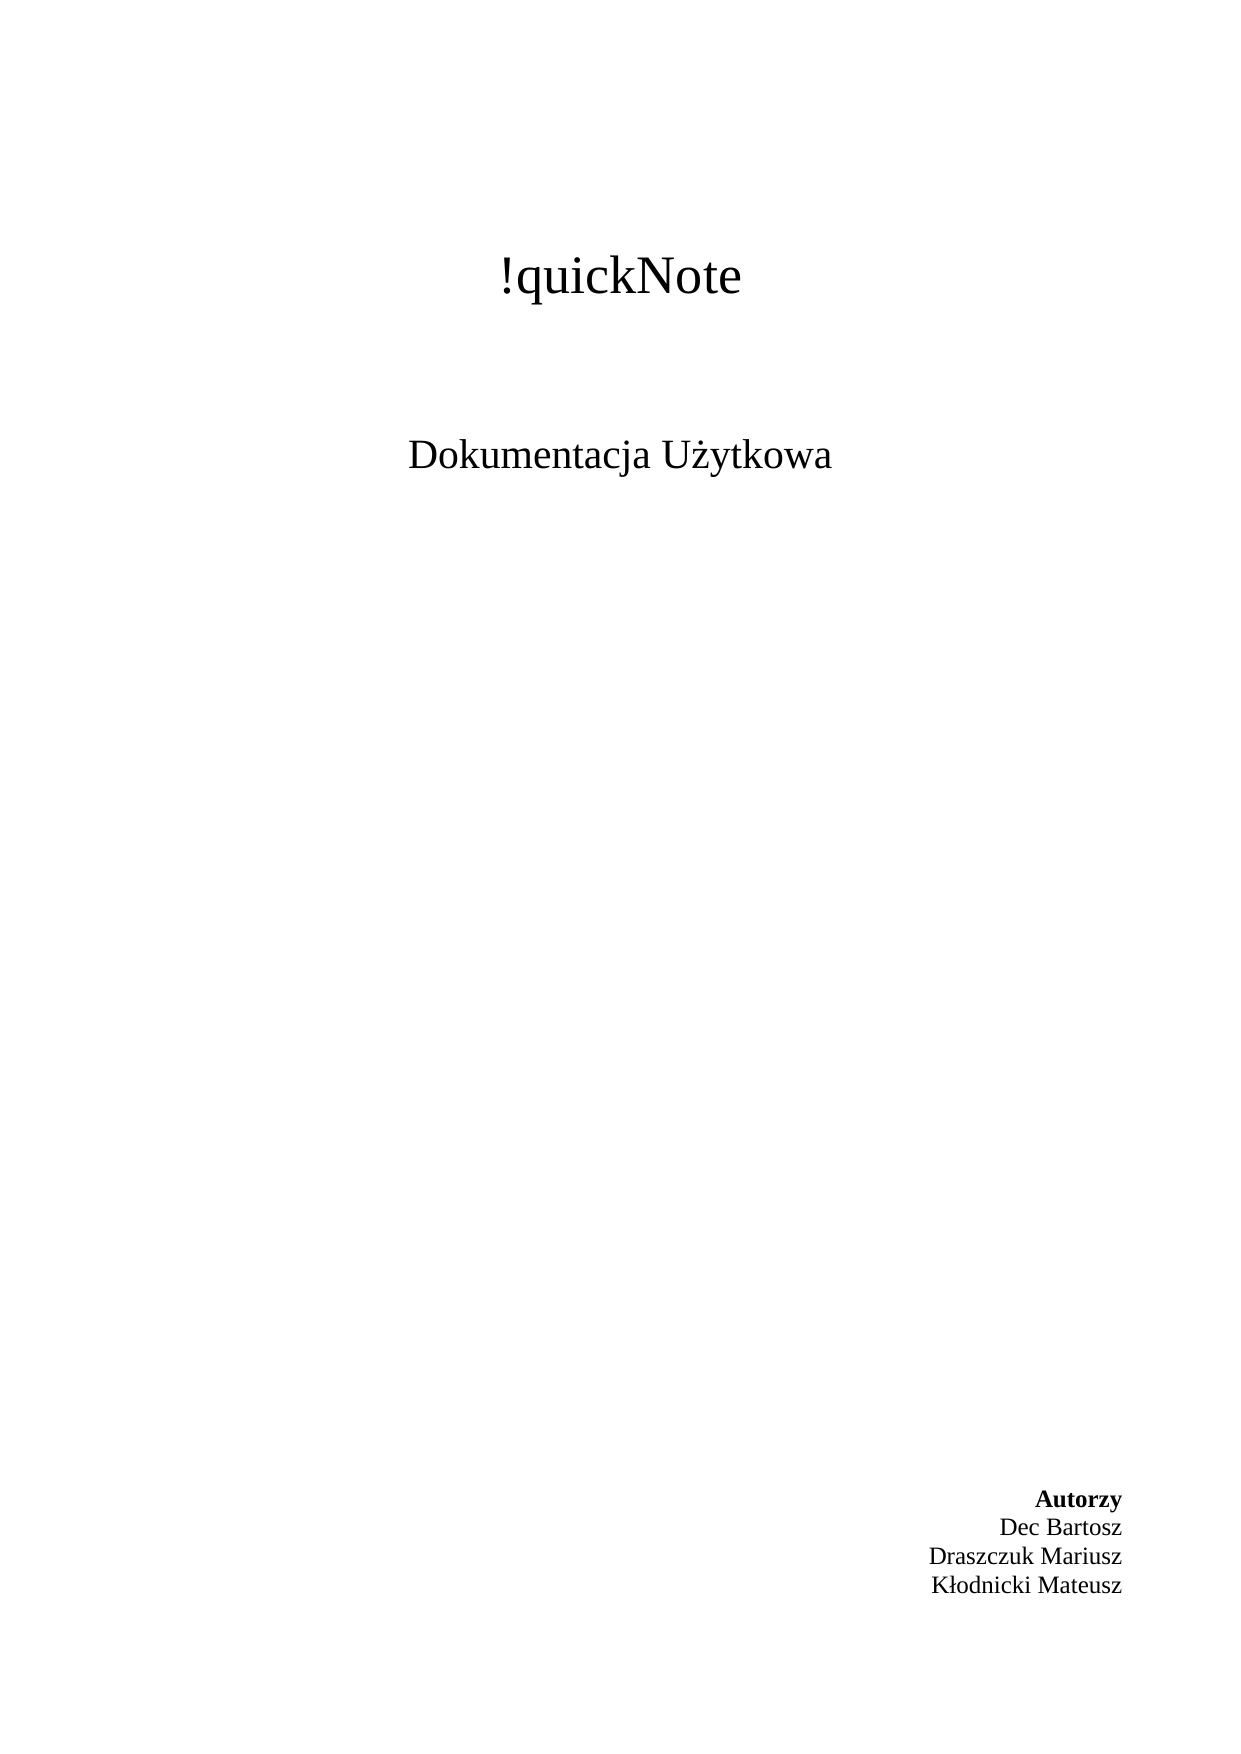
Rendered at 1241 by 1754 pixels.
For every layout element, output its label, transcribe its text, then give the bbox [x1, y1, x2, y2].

text !quickNote [118, 243, 1122, 305]
text Autorzy Dec Bartosz [118, 1484, 1122, 1541]
text Dokumentacja Użytkowa [118, 429, 1122, 477]
text Draszczuk Mariusz [118, 1541, 1122, 1570]
text Kłodnicki Mateusz [118, 1570, 1122, 1599]
